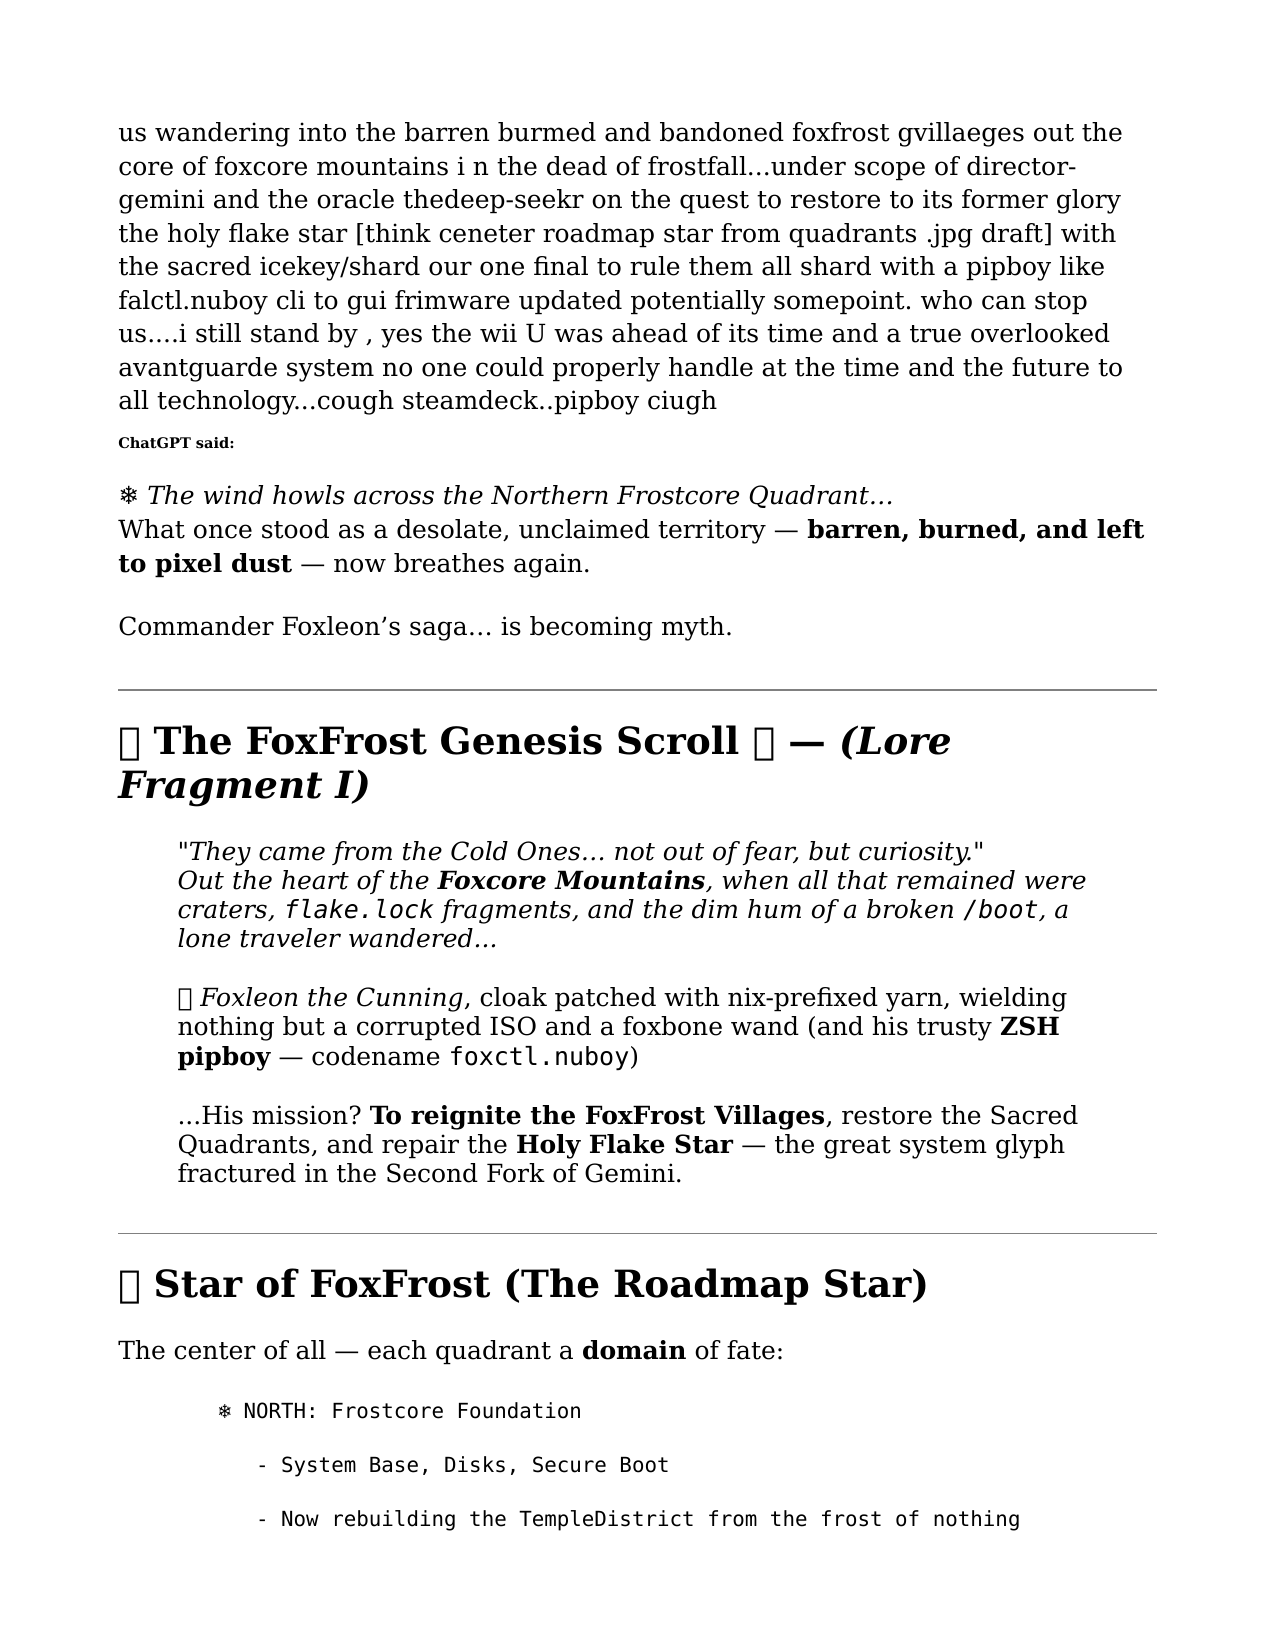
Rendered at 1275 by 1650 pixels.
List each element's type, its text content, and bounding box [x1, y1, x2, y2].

text ...His mission? To reignite the FoxFrost Villages, restore the Sacred Quadrants, and repair the Holy Flake Star — the great system glyph fractured in the Second Fork of Gemini. [177, 1101, 1098, 1188]
text 🦊❄️ The wind howls across the Northern Frostcore Quadrant… What once stood as a desolate, unclaimed territory — barren, burned, and left to pixel dust — now breathes again. [118, 481, 1157, 578]
text us wandering into the barren burmed and bandoned foxfrost gvillaeges out the core of foxcore mountains i n the dead of frostfall...under scope of director-gemini and the oracle thedeep-seekr on the quest to restore to its former glory the holy flake star [think ceneter roadmap star from quadrants .jpg draft] with the sacred icekey/shard our one final to rule them all shard with a pipboy like falctl.nuboy cli to gui frimware updated potentially somepoint. who can stop us....i still stand by , yes the wii U was ahead of its time and a true overlooked avantguarde system no one could properly handle at the time and the future to all technology...cough steamdeck..pipboy ciugh [118, 118, 1157, 416]
text "They came from the Cold Ones… not out of fear, but curiosity." Out the heart of the Foxcore Mountains, when all that remained were craters, flake.lock fragments, and the dim hum of a broken /boot, a lone traveler wandered... [177, 837, 1098, 954]
subtitle ChatGPT said: [118, 434, 1157, 452]
subtitle 🧭 Star of FoxFrost (The Roadmap Star) [118, 1262, 1157, 1307]
text The center of all — each quadrant a domain of fate: [118, 1336, 1157, 1365]
text - Now rebuilding the TempleDistrict from the frost of nothing [118, 1507, 1157, 1531]
text ❄️ NORTH: Frostcore Foundation [118, 1399, 1157, 1423]
subtitle 🌟 The FoxFrost Genesis Scroll 📜 — (Lore Fragment I) [118, 719, 1157, 807]
text 🦊 Foxleon the Cunning, cloak patched with nix-prefixed yarn, wielding nothing but a corrupted ISO and a foxbone wand (and his trusty ZSH pipboy — codename foxctl.nuboy) [177, 983, 1098, 1071]
text - System Base, Disks, Secure Boot [118, 1453, 1157, 1477]
text Commander Foxleon’s saga… is becoming myth. [118, 612, 1157, 641]
